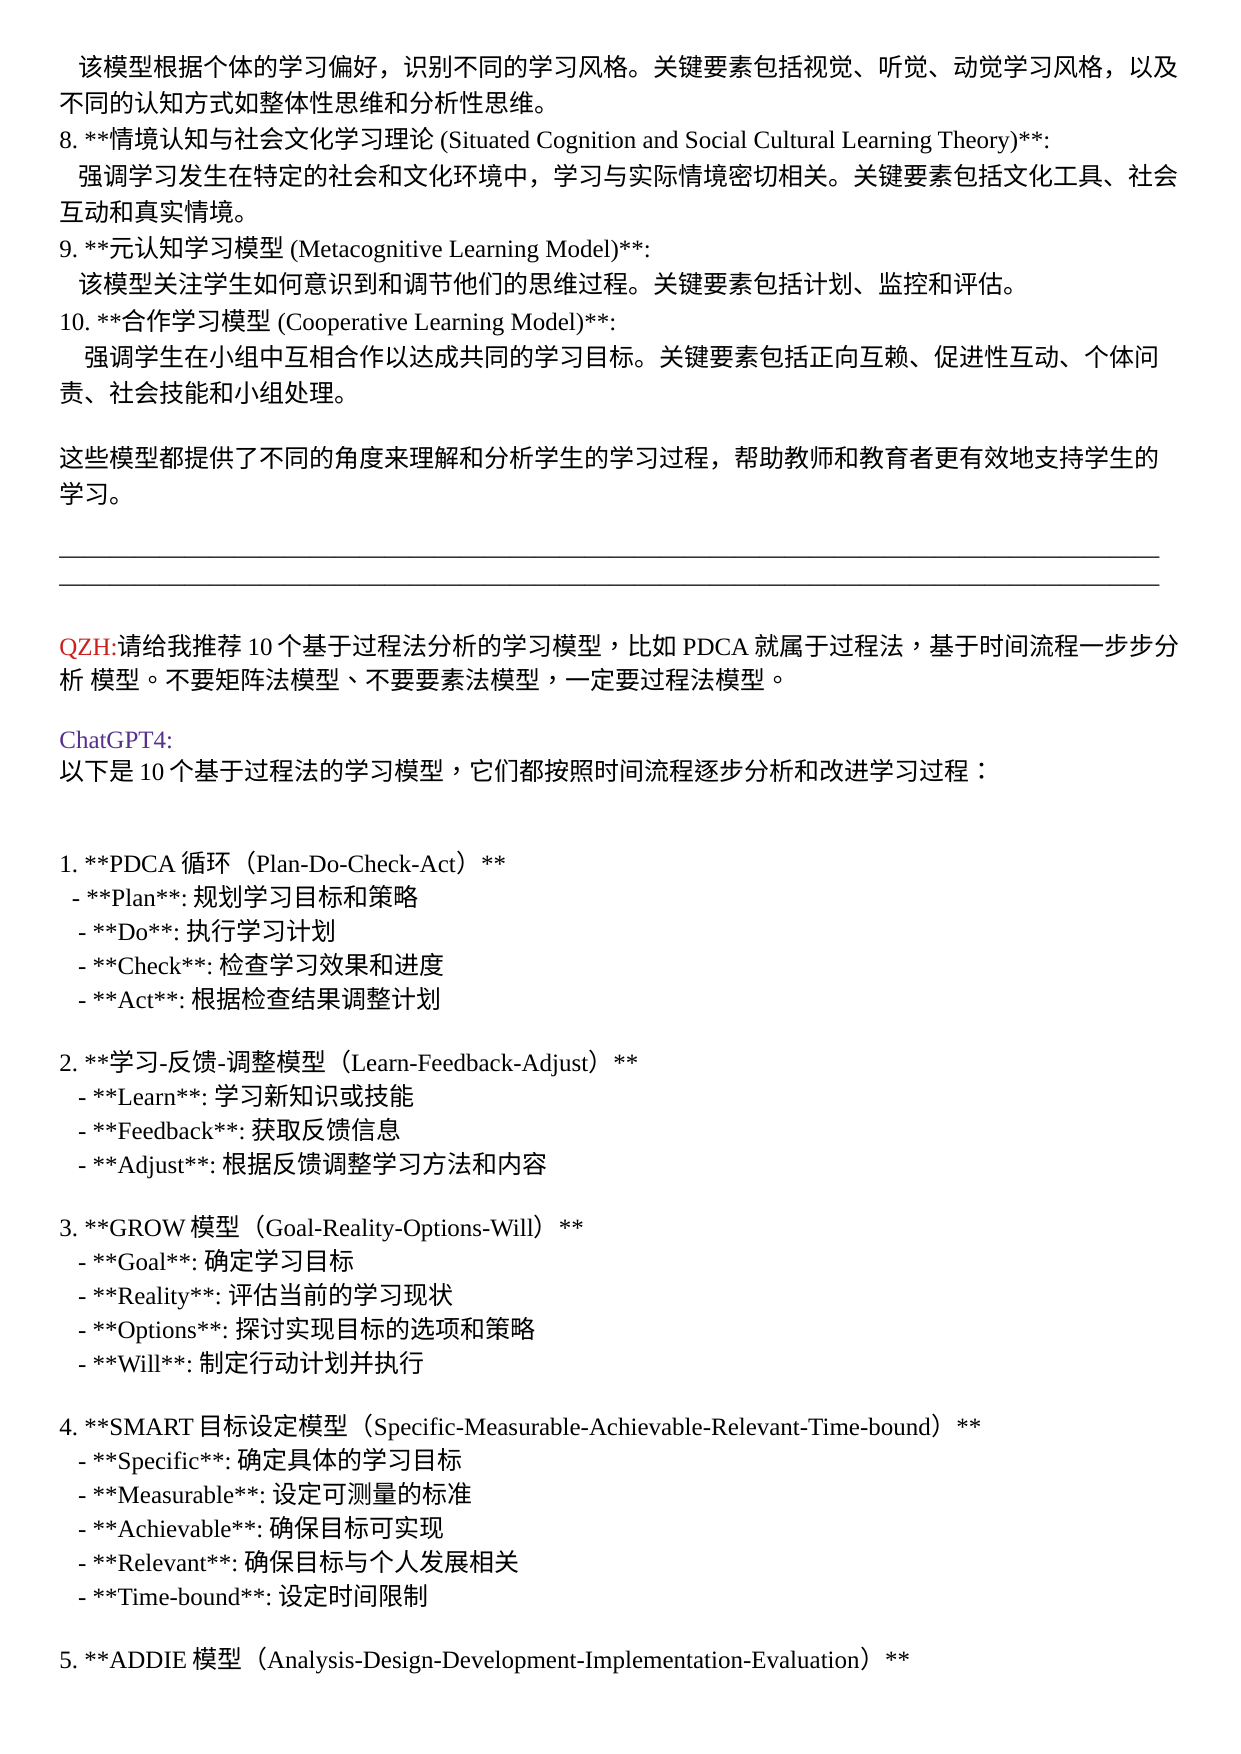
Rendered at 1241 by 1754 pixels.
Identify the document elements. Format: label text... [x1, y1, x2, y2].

text 4. **SMART目标设定模型（Specific-Measurable-Achievable-Relevant-Time-bound）** [59, 1408, 1181, 1443]
text - **Learn**: 学习新知识或技能 [59, 1078, 1181, 1113]
text 1. **PDCA循环（Plan-Do-Check-Act）** [59, 845, 1181, 879]
text 强调学生在小组中互相合作以达成共同的学习目标。关键要素包括正向互赖、促进性互动、个体问责、社会技能和小组处理。 [59, 337, 1181, 410]
text 2. **学习-反馈-调整模型（Learn-Feedback-Adjust）** [59, 1044, 1181, 1078]
text 以下是10个基于过程法的学习模型，它们都按照时间流程逐步分析和改进学习过程： [59, 754, 1181, 788]
text - **Measurable**: 设定可测量的标准 [59, 1477, 1181, 1511]
text - **Specific**: 确定具体的学习目标 [59, 1443, 1181, 1477]
text - **Will**: 制定行动计划并执行 [59, 1346, 1181, 1380]
text 3. **GROW模型（Goal-Reality-Options-Will）** [59, 1209, 1181, 1243]
text - **Check**: 检查学习效果和进度 [59, 948, 1181, 982]
text 9. **元认知学习模型 (Metacognitive Learning Model)**: [59, 228, 1181, 265]
text 该模型根据个体的学习偏好，识别不同的学习风格。关键要素包括视觉、听觉、动觉学习风格，以及不同的认知方式如整体性思维和分析性思维。 [59, 47, 1181, 120]
text - **Act**: 根据检查结果调整计划 [59, 982, 1181, 1016]
text - **Options**: 探讨实现目标的选项和策略 [59, 1312, 1181, 1346]
text 8. **情境认知与社会文化学习理论 (Situated Cognition and Social Cultural Learning Theory)**: [59, 120, 1181, 156]
text 这些模型都提供了不同的角度来理解和分析学生的学习过程，帮助教师和教育者更有效地支持学生的学习。 [59, 438, 1181, 511]
text - **Time-bound**: 设定时间限制 [59, 1579, 1181, 1613]
text 5. **ADDIE模型（Analysis-Design-Development-Implementation-Evaluation）** [59, 1642, 1181, 1676]
text 该模型关注学生如何意识到和调节他们的思维过程。关键要素包括计划、监控和评估。 [59, 265, 1181, 301]
text 10. **合作学习模型 (Cooperative Learning Model)**: [59, 301, 1181, 337]
text - **Plan**: 规划学习目标和策略 [59, 879, 1181, 913]
text ChatGPT4: [59, 725, 1181, 754]
text - **Relevant**: 确保目标与个人发展相关 [59, 1545, 1181, 1579]
text - **Achievable**: 确保目标可实现 [59, 1511, 1181, 1545]
text - **Do**: 执行学习计划 [59, 913, 1181, 948]
text - **Adjust**: 根据反馈调整学习方法和内容 [59, 1147, 1181, 1181]
text - **Feedback**: 获取反馈信息 [59, 1113, 1181, 1147]
text QZH:请给我推荐10个基于过程法分析的学习模型，比如PDCA就属于过程法，基于时间流程一步步分析 模型。不要矩阵法模型、不要要素法模型，一定要过程法模型。 [59, 626, 1181, 696]
text - **Reality**: 评估当前的学习现状 [59, 1278, 1181, 1312]
text - **Goal**: 确定学习目标 [59, 1243, 1181, 1278]
text ———————————————————————————————————————————— [59, 568, 1181, 597]
text ———————————————————————————————————————————— [59, 540, 1181, 568]
text 强调学习发生在特定的社会和文化环境中，学习与实际情境密切相关。关键要素包括文化工具、社会互动和真实情境。 [59, 156, 1181, 228]
